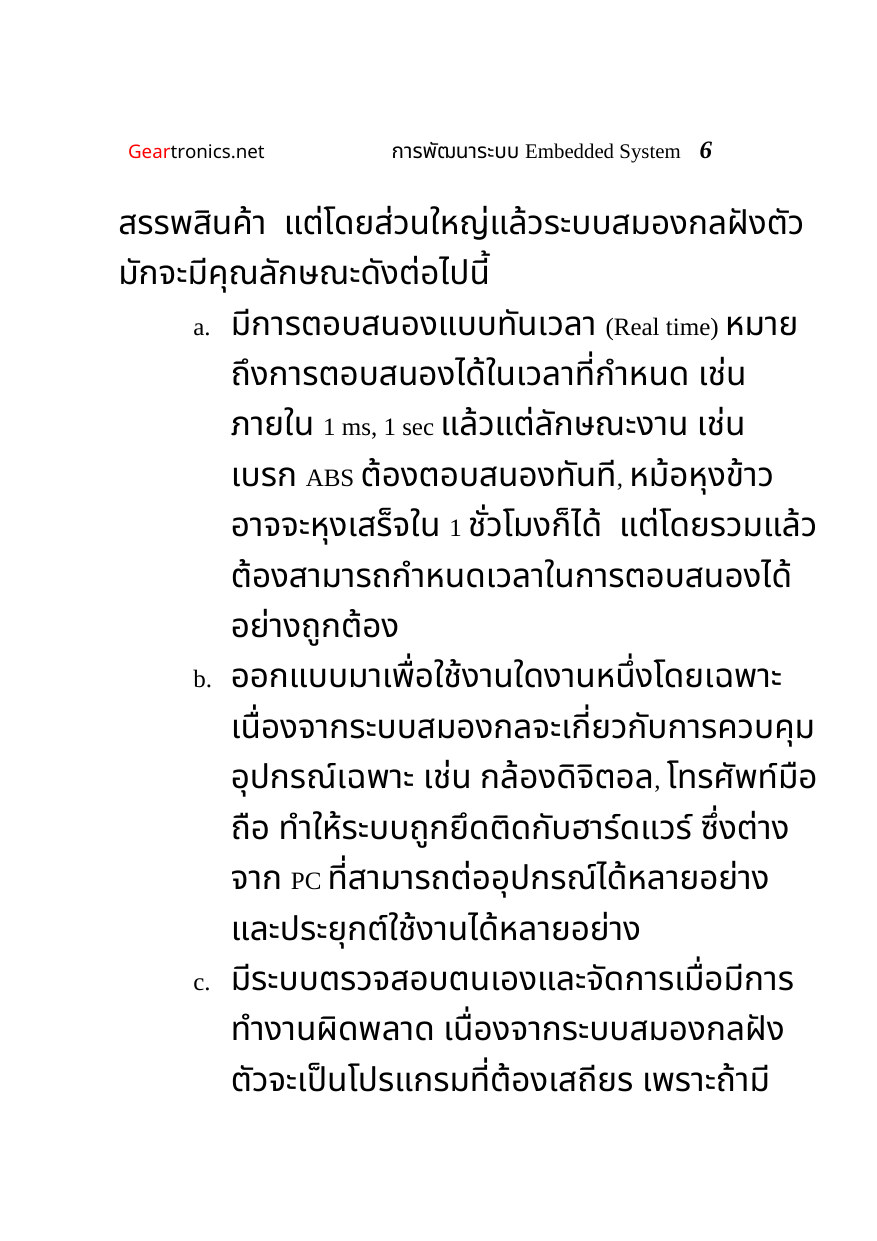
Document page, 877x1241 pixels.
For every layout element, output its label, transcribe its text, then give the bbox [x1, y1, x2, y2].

list ออกแบบมาเพื่อใช้งานใดงานหนึ่งโดยเฉพาะ เนื่องจากระบบสมองกลจะเกี่ยวกับการควบคุมอุปกรณ์เฉพาะ เช่น กล้องดิจิตอล, โทรศัพท์มือถือ ทำให้ระบบถูกยึดติดกับฮาร์ดแวร์ ซึ่งต่างจาก PC ที่สามารถต่ออุปกรณ์ได้หลายอย่างและประยุกต์ใช้งานได้หลายอย่าง [193, 652, 818, 955]
list มีการตอบสนองแบบทันเวลา (Real time) หมายถึงการตอบสนองได้ในเวลาที่กำหนด เช่น ภายใน 1 ms, 1 sec แล้วแต่ลักษณะงาน เช่น เบรก ABS ต้องตอบสนองทันที, หม้อหุงข้าวอาจจะหุงเสร็จใน 1 ชั่วโมงก็ได้ แต่โดยรวมแล้วต้องสามารถกำหนดเวลาในการตอบสนองได้อย่างถูกต้อง [193, 299, 818, 652]
text สรรพสินค้า แต่โดยส่วนใหญ่แล้วระบบสมองกลฝังตัวมักจะมีคุณลักษณะดังต่อไปนี้ [118, 199, 818, 299]
list มีระบบตรวจสอบตนเองและจัดการเมื่อมีการทำงานผิดพลาด เนื่องจากระบบสมองกลฝังตัวจะเป็นโปรแกรมที่ต้องเสถียร เพราะถ้ามี [193, 955, 818, 1106]
